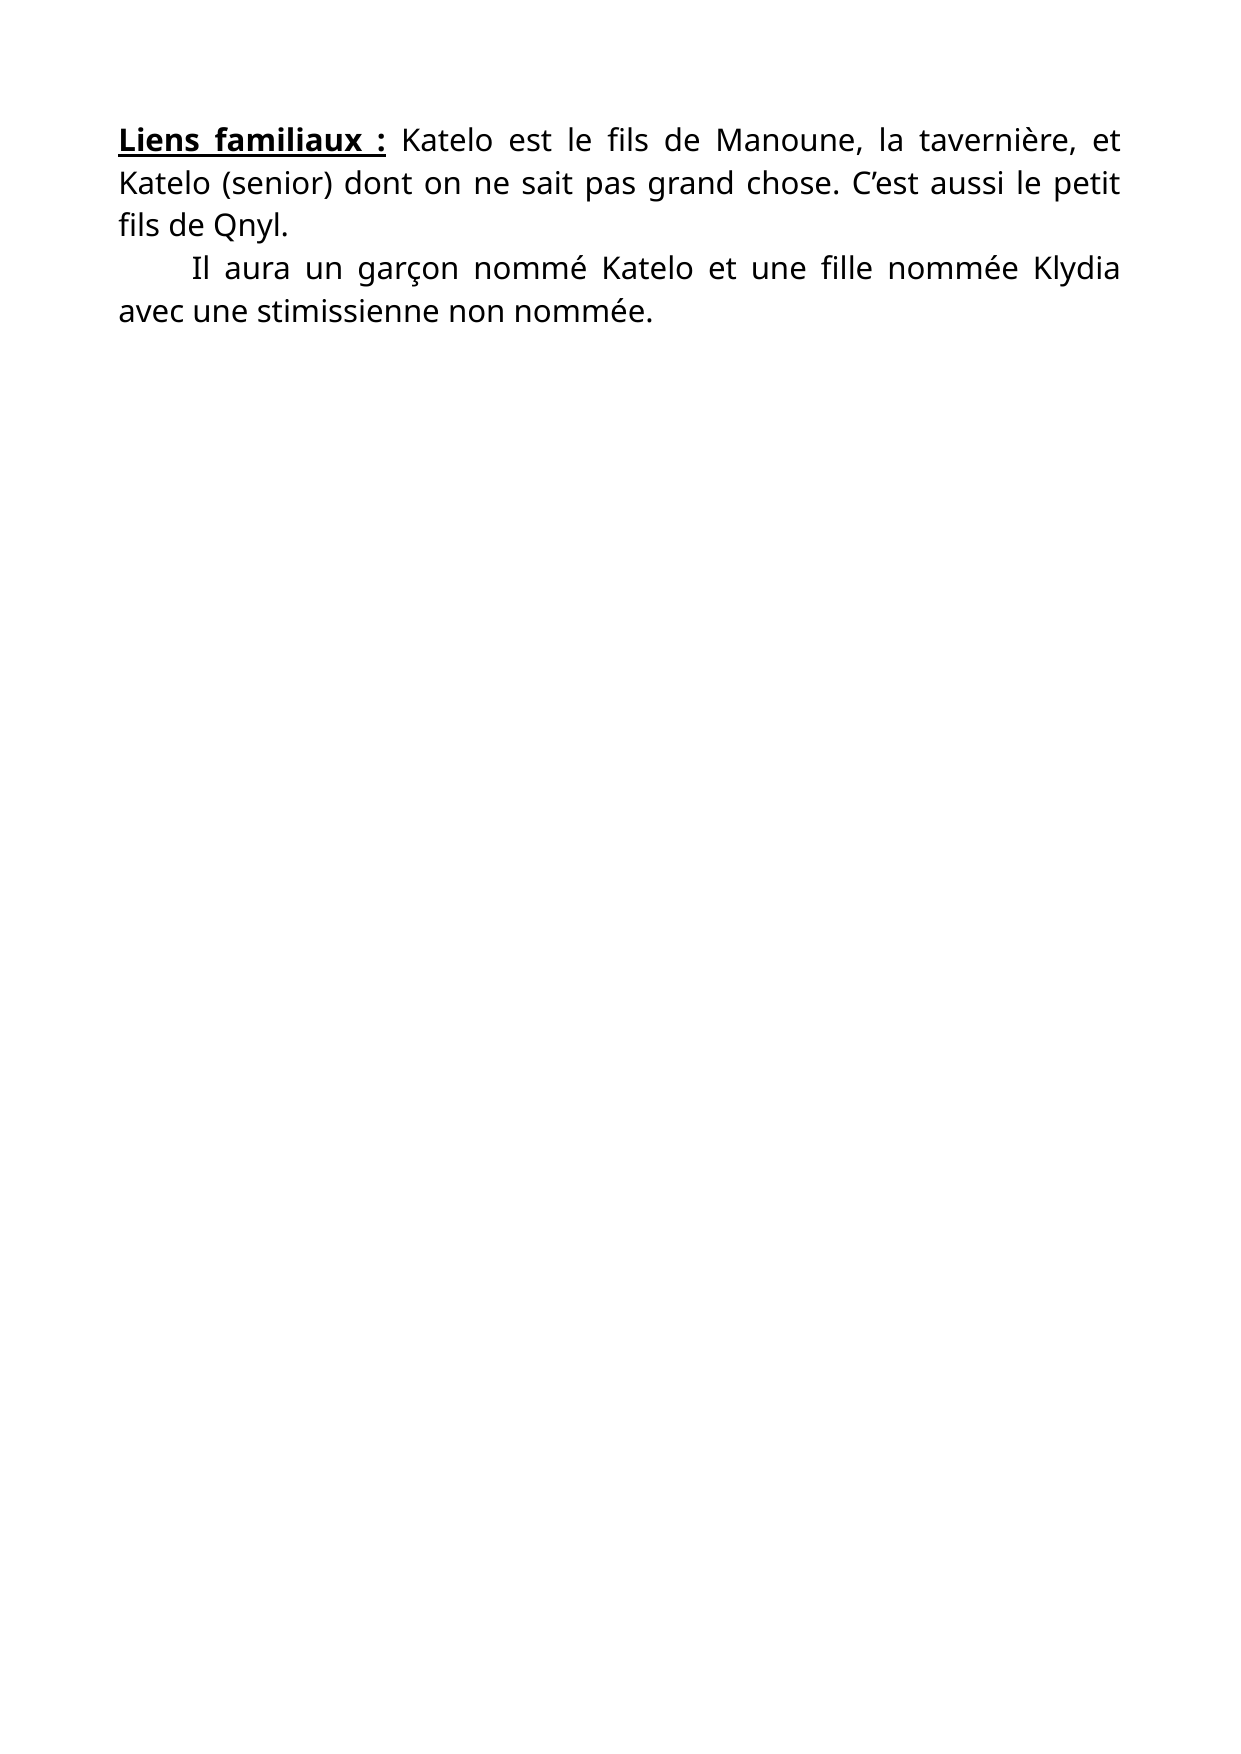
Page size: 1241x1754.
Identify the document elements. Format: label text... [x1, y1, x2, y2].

text Liens familiaux : Katelo est le fils de Manoune, la tavernière, et Katelo (senior) dont on ne sait pas grand chose. C’est aussi le petit fils de Qnyl. [118, 118, 1122, 246]
text Il aura un garçon nommé Katelo et une fille nommée Klydia avec une stimissienne non nommée. [118, 246, 1122, 331]
